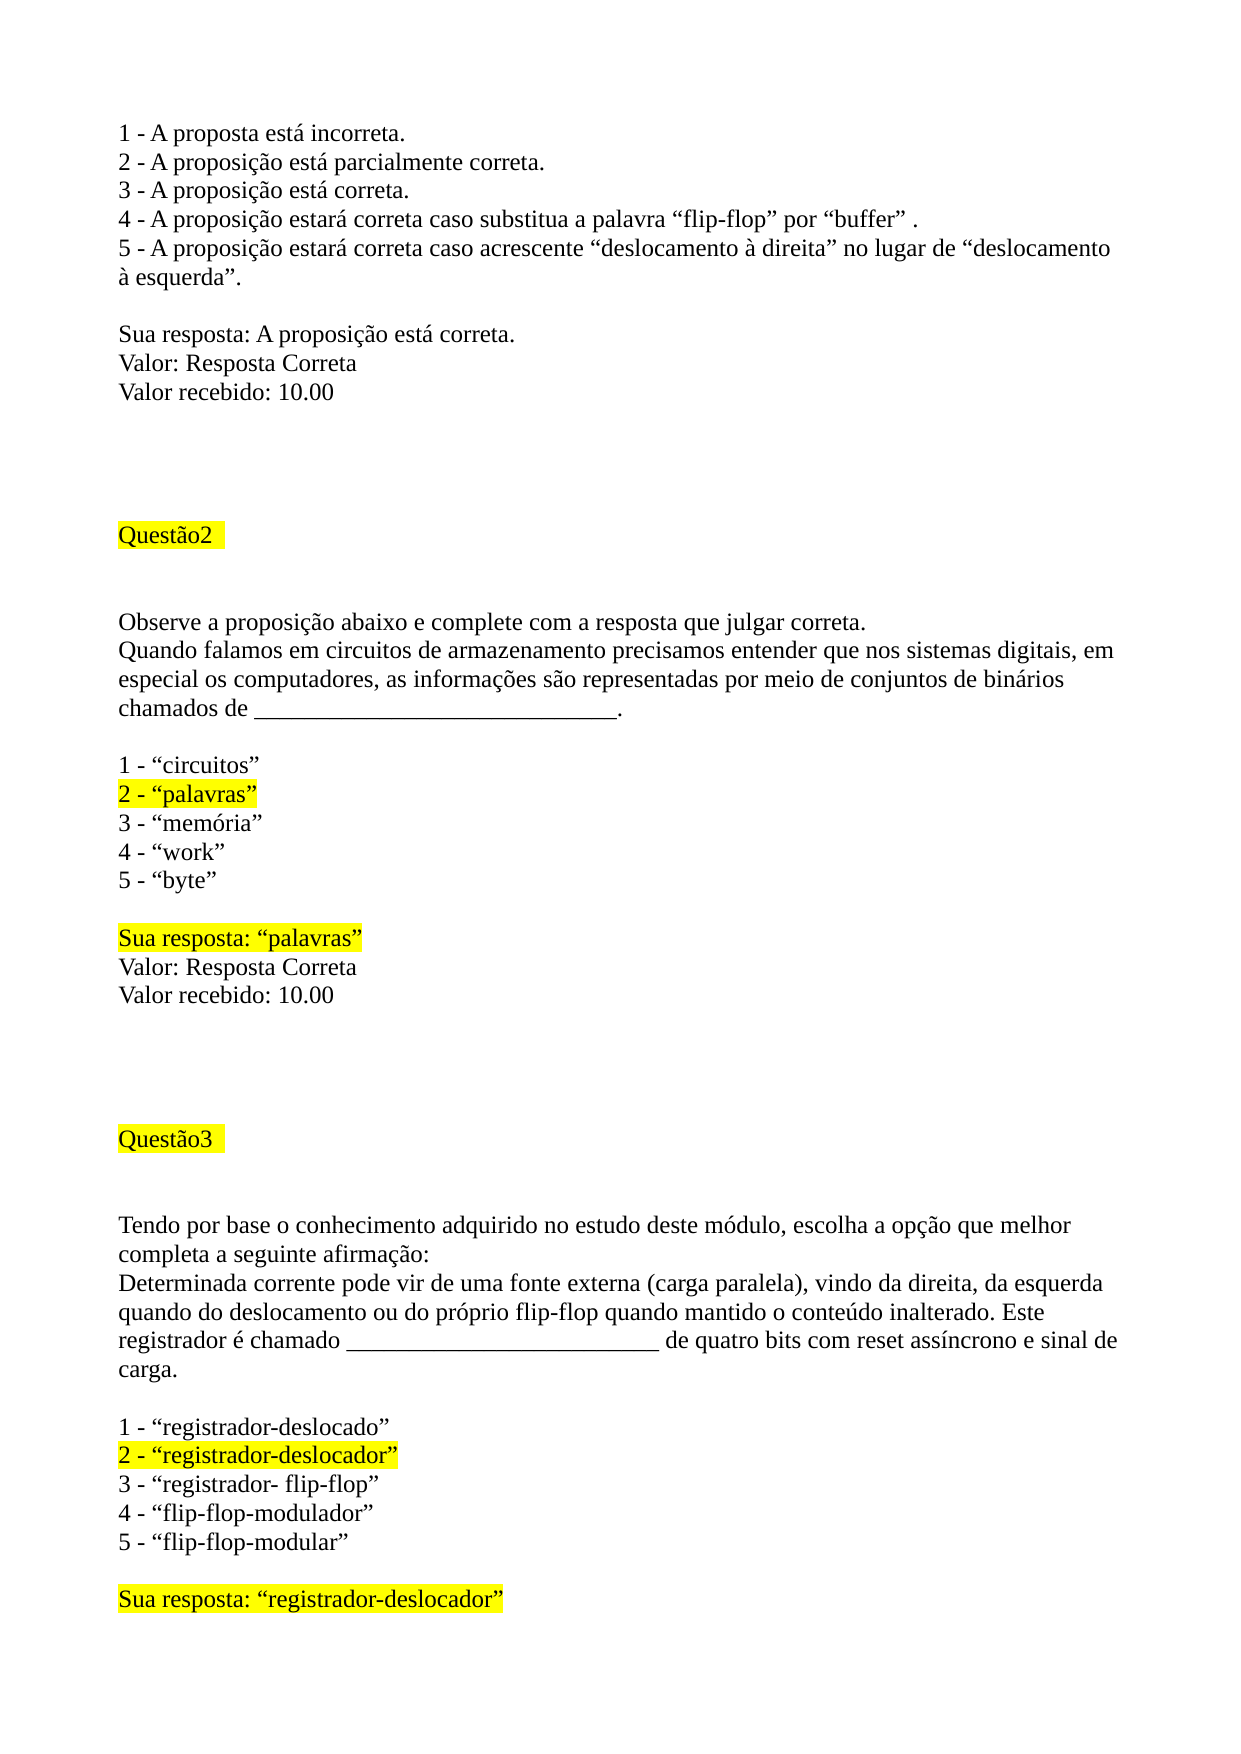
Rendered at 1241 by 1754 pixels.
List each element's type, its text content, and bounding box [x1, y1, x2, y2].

text Questão2 [118, 521, 1122, 549]
text Valor: Resposta Correta [118, 348, 1122, 377]
text 3 - “registrador- flip-flop” [118, 1469, 1122, 1498]
text Valor recebido: 10.00 [118, 981, 1122, 1009]
text 1 - “circuitos” [118, 751, 1122, 779]
text Valor recebido: 10.00 [118, 377, 1122, 406]
text 3 - A proposição está correta. [118, 176, 1122, 204]
text Observe a proposição abaixo e complete com a resposta que julgar correta. [118, 607, 1122, 636]
text Determinada corrente pode vir de uma fonte externa (carga paralela), vindo da direita, da esquerda quando do deslocamento ou do próprio flip-flop quando mantido o conteúdo inalterado. Este registrador é chamado _________________________ de quatro bits com reset assíncrono e sinal de carga. [118, 1268, 1122, 1383]
text 1 - A proposta está incorreta. [118, 118, 1122, 147]
text 5 - “flip-flop-modular” [118, 1527, 1122, 1556]
text 5 - A proposição estará correta caso acrescente “deslocamento à direita” no lugar de “deslocamento à esquerda”. [118, 233, 1122, 291]
text Valor: Resposta Correta [118, 952, 1122, 981]
text 4 - “work” [118, 837, 1122, 866]
text Quando falamos em circuitos de armazenamento precisamos entender que nos sistemas digitais, em especial os computadores, as informações são representadas por meio de conjuntos de binários chamados de _____________________________. [118, 636, 1122, 722]
text 5 - “byte” [118, 866, 1122, 894]
text Sua resposta: A proposição está correta. [118, 319, 1122, 348]
text 1 - “registrador-deslocado” [118, 1412, 1122, 1441]
text 3 - “memória” [118, 808, 1122, 837]
text 2 - “registrador-deslocador” [118, 1441, 1122, 1469]
text 4 - “flip-flop-modulador” [118, 1498, 1122, 1527]
text Sua resposta: “palavras” [118, 923, 1122, 952]
text 4 - A proposição estará correta caso substitua a palavra “flip-flop” por “buffer” . [118, 204, 1122, 233]
text Tendo por base o conhecimento adquirido no estudo deste módulo, escolha a opção que melhor completa a seguinte afirmação: [118, 1211, 1122, 1268]
text 2 - A proposição está parcialmente correta. [118, 147, 1122, 176]
text Sua resposta: “registrador-deslocador” [118, 1584, 1122, 1613]
text 2 - “palavras” [118, 779, 1122, 808]
text Questão3 [118, 1124, 1122, 1153]
